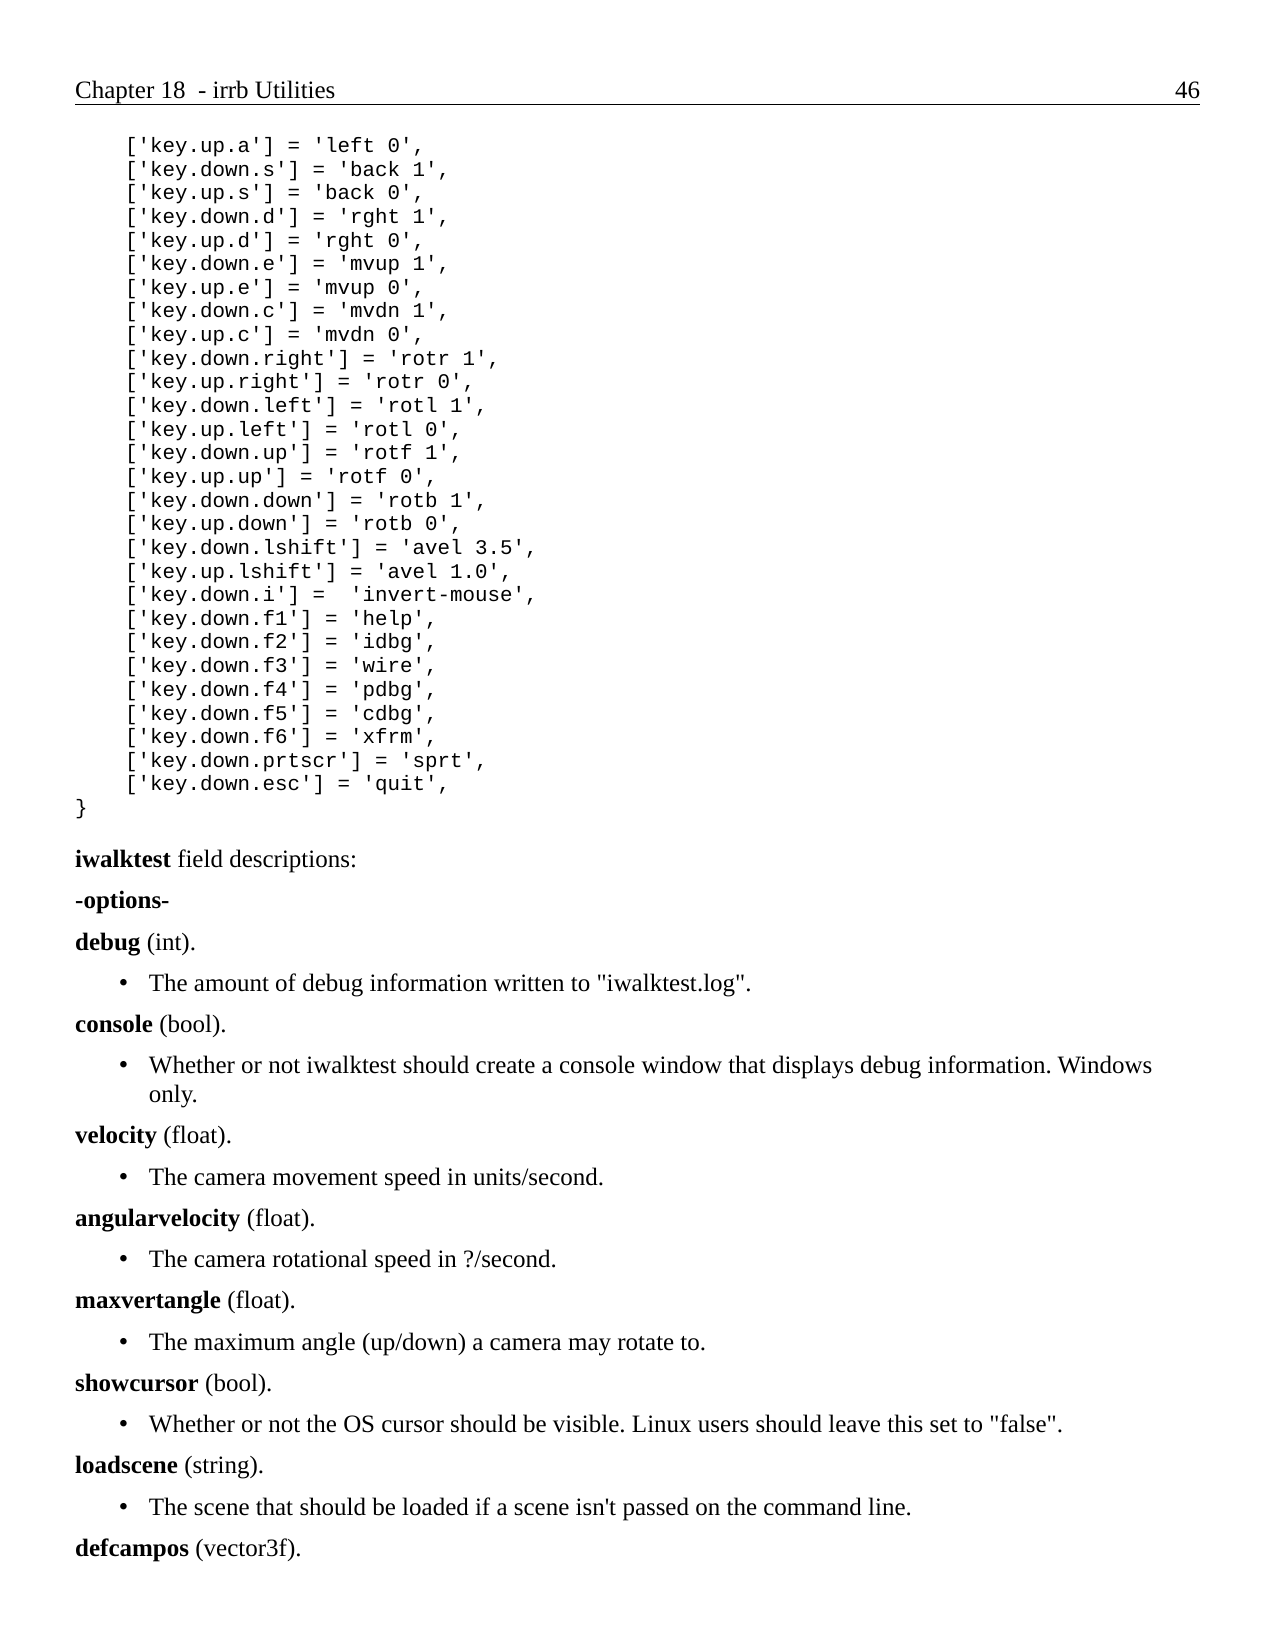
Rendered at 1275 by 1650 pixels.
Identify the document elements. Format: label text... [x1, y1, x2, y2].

text ['key.down.up'] = 'rotf 1', [75, 442, 1200, 466]
text ['key.down.s'] = 'back 1', [75, 159, 1200, 182]
list The camera rotational speed in ?/second. [119, 1244, 1200, 1273]
text ['key.up.a'] = 'left 0', [75, 135, 1200, 159]
text ['key.up.d'] = 'rght 0', [75, 229, 1200, 253]
text ['key.down.c'] = 'mvdn 1', [75, 301, 1200, 324]
text velocity (float). [75, 1121, 1200, 1149]
text ['key.up.up'] = 'rotf 0', [75, 466, 1200, 490]
text ['key.down.prtscr'] = 'sprt', [75, 750, 1200, 773]
text ['key.down.esc'] = 'quit', [75, 773, 1200, 797]
text ['key.up.right'] = 'rotr 0', [75, 371, 1200, 395]
text -options- [75, 886, 1200, 914]
text ['key.down.f1'] = 'help', [75, 608, 1200, 632]
text ['key.up.lshift'] = 'avel 1.0', [75, 561, 1200, 584]
text ['key.down.down'] = 'rotb 1', [75, 490, 1200, 513]
text } [75, 797, 1200, 821]
text ['key.down.f6'] = 'xfrm', [75, 726, 1200, 750]
list The maximum angle (up/down) a camera may rotate to. [119, 1327, 1200, 1356]
text ['key.down.left'] = 'rotl 1', [75, 395, 1200, 419]
text ['key.up.down'] = 'rotb 0', [75, 513, 1200, 537]
text maxvertangle (float). [75, 1286, 1200, 1314]
list Whether or not iwalktest should create a console window that displays debug information. Windows only. [119, 1051, 1200, 1108]
text ['key.up.c'] = 'mvdn 0', [75, 324, 1200, 348]
text ['key.up.e'] = 'mvup 0', [75, 277, 1200, 301]
text console (bool). [75, 1009, 1200, 1038]
text ['key.down.e'] = 'mvup 1', [75, 253, 1200, 277]
text ['key.down.i'] = 'invert-mouse', [75, 584, 1200, 608]
text ['key.down.f4'] = 'pdbg', [75, 679, 1200, 702]
text ['key.down.lshift'] = 'avel 3.5', [75, 537, 1200, 561]
list The camera movement speed in units/second. [119, 1162, 1200, 1191]
text iwalktest field descriptions: [75, 844, 1200, 873]
text angularvelocity (float). [75, 1203, 1200, 1232]
list The scene that should be loaded if a scene isn't passed on the command line. [119, 1492, 1200, 1521]
text ['key.down.f3'] = 'wire', [75, 655, 1200, 679]
text ['key.down.right'] = 'rotr 1', [75, 348, 1200, 371]
text showcursor (bool). [75, 1368, 1200, 1397]
text loadscene (string). [75, 1451, 1200, 1479]
text ['key.down.f5'] = 'cdbg', [75, 702, 1200, 726]
text ['key.down.d'] = 'rght 1', [75, 206, 1200, 229]
text ['key.down.f2'] = 'idbg', [75, 632, 1200, 655]
text debug (int). [75, 927, 1200, 956]
text ['key.up.left'] = 'rotl 0', [75, 419, 1200, 442]
list Whether or not the OS cursor should be visible. Linux users should leave this set to "false". [119, 1409, 1200, 1438]
list The amount of debug information written to "iwalktest.log". [119, 968, 1200, 997]
text ['key.up.s'] = 'back 0', [75, 182, 1200, 206]
text defcampos (vector3f). [75, 1533, 1200, 1562]
